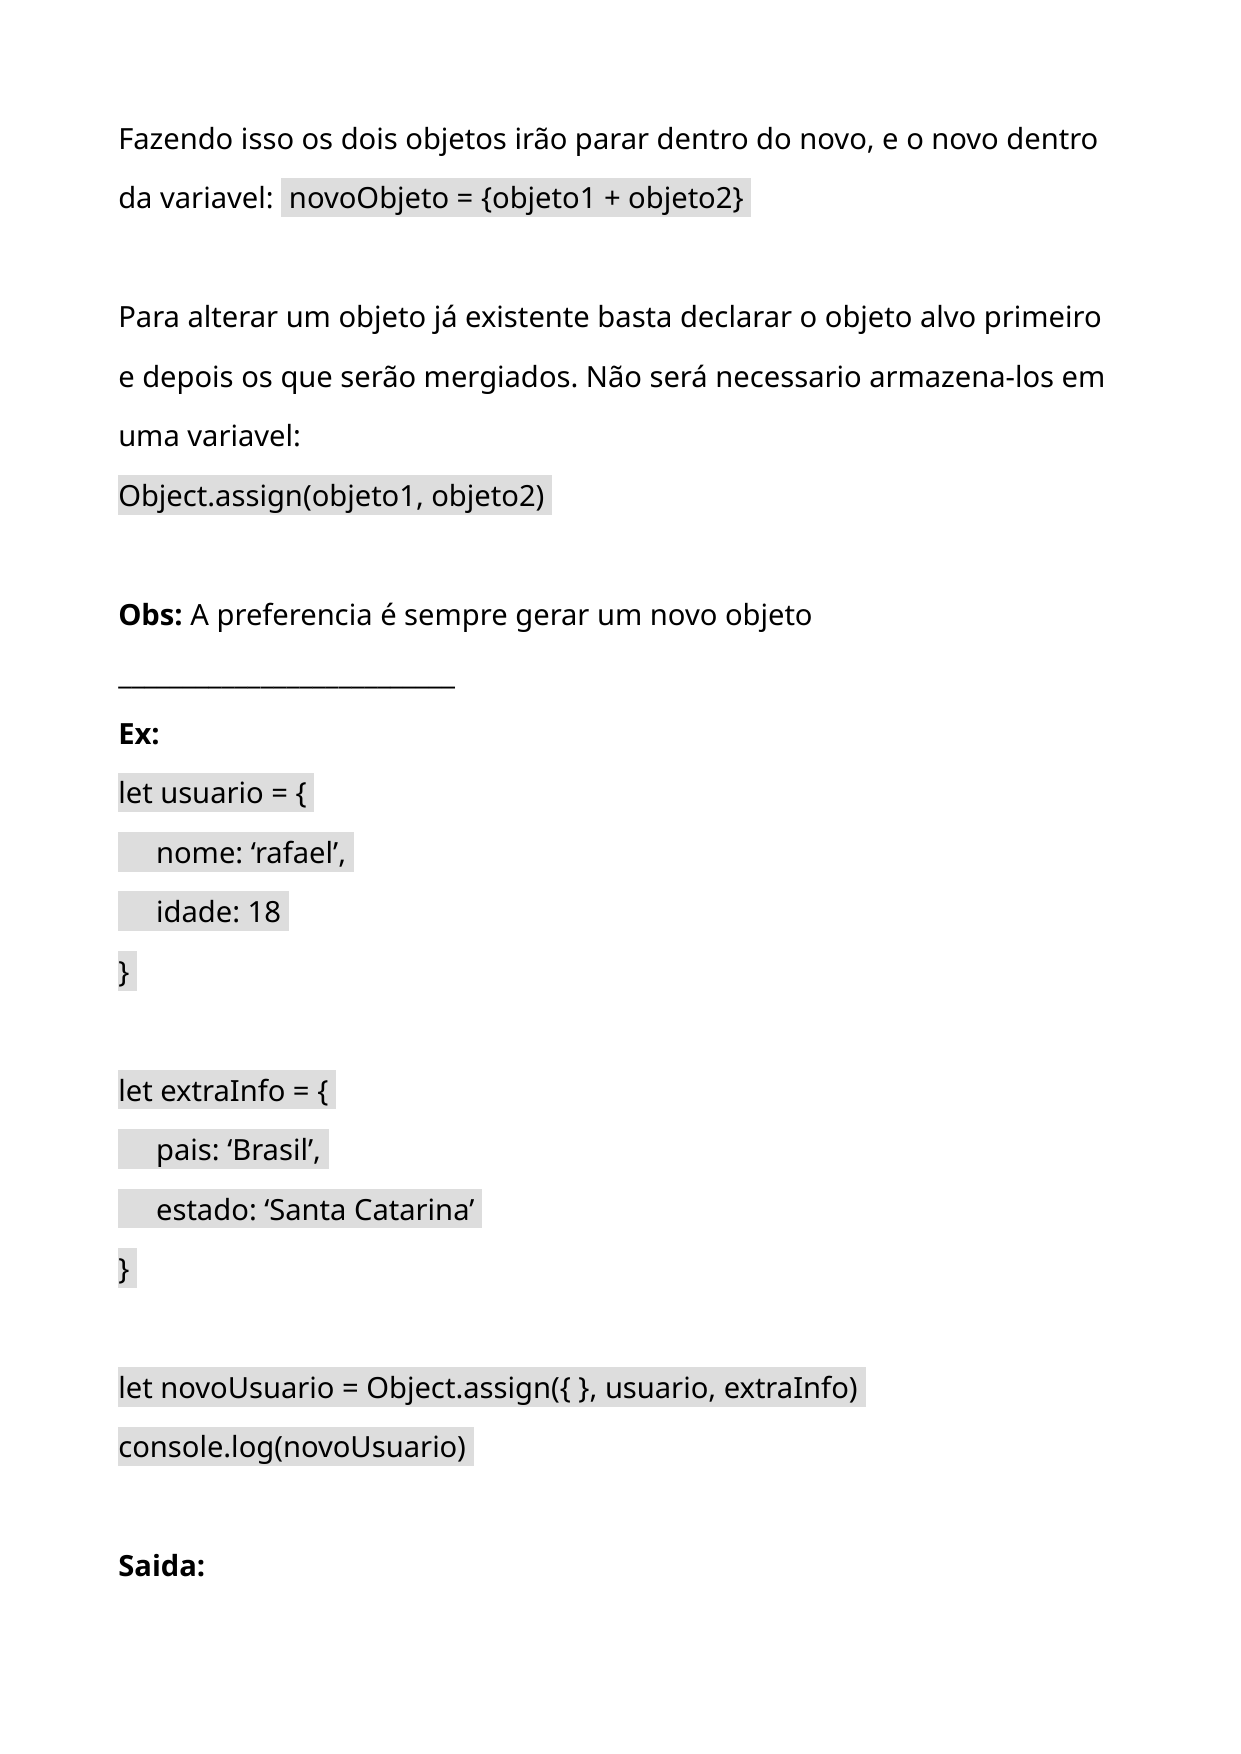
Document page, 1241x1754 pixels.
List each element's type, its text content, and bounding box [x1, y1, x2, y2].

text estado: ‘Santa Catarina’ [118, 1189, 1122, 1228]
text } [118, 1248, 1122, 1288]
text pais: ‘Brasil’, [118, 1129, 1122, 1169]
text Para alterar um objeto já existente basta declarar o objeto alvo primeiro e depois os que serão mergiados. Não será necessario armazena-los em uma variavel: [118, 297, 1122, 455]
text console.log(novoUsuario) [118, 1427, 1122, 1466]
text let usuario = { nome: ‘rafael’, [118, 772, 1122, 872]
text Object.assign(objeto1, objeto2) [118, 475, 1122, 515]
text Saida: [118, 1546, 1122, 1585]
text let novoUsuario = Object.assign({ }, usuario, extraInfo) [118, 1367, 1122, 1407]
text idade: 18 [118, 891, 1122, 931]
text Obs: A preferencia é sempre gerar um novo objeto [118, 594, 1122, 634]
text __________________________ [118, 653, 1122, 693]
text Fazendo isso os dois objetos irão parar dentro do novo, e o novo dentro da variavel: novoObjeto = {objeto1 + objeto2} [118, 118, 1122, 217]
text let extraInfo = { [118, 1070, 1122, 1109]
text Ex: [118, 713, 1122, 753]
text } [118, 951, 1122, 991]
